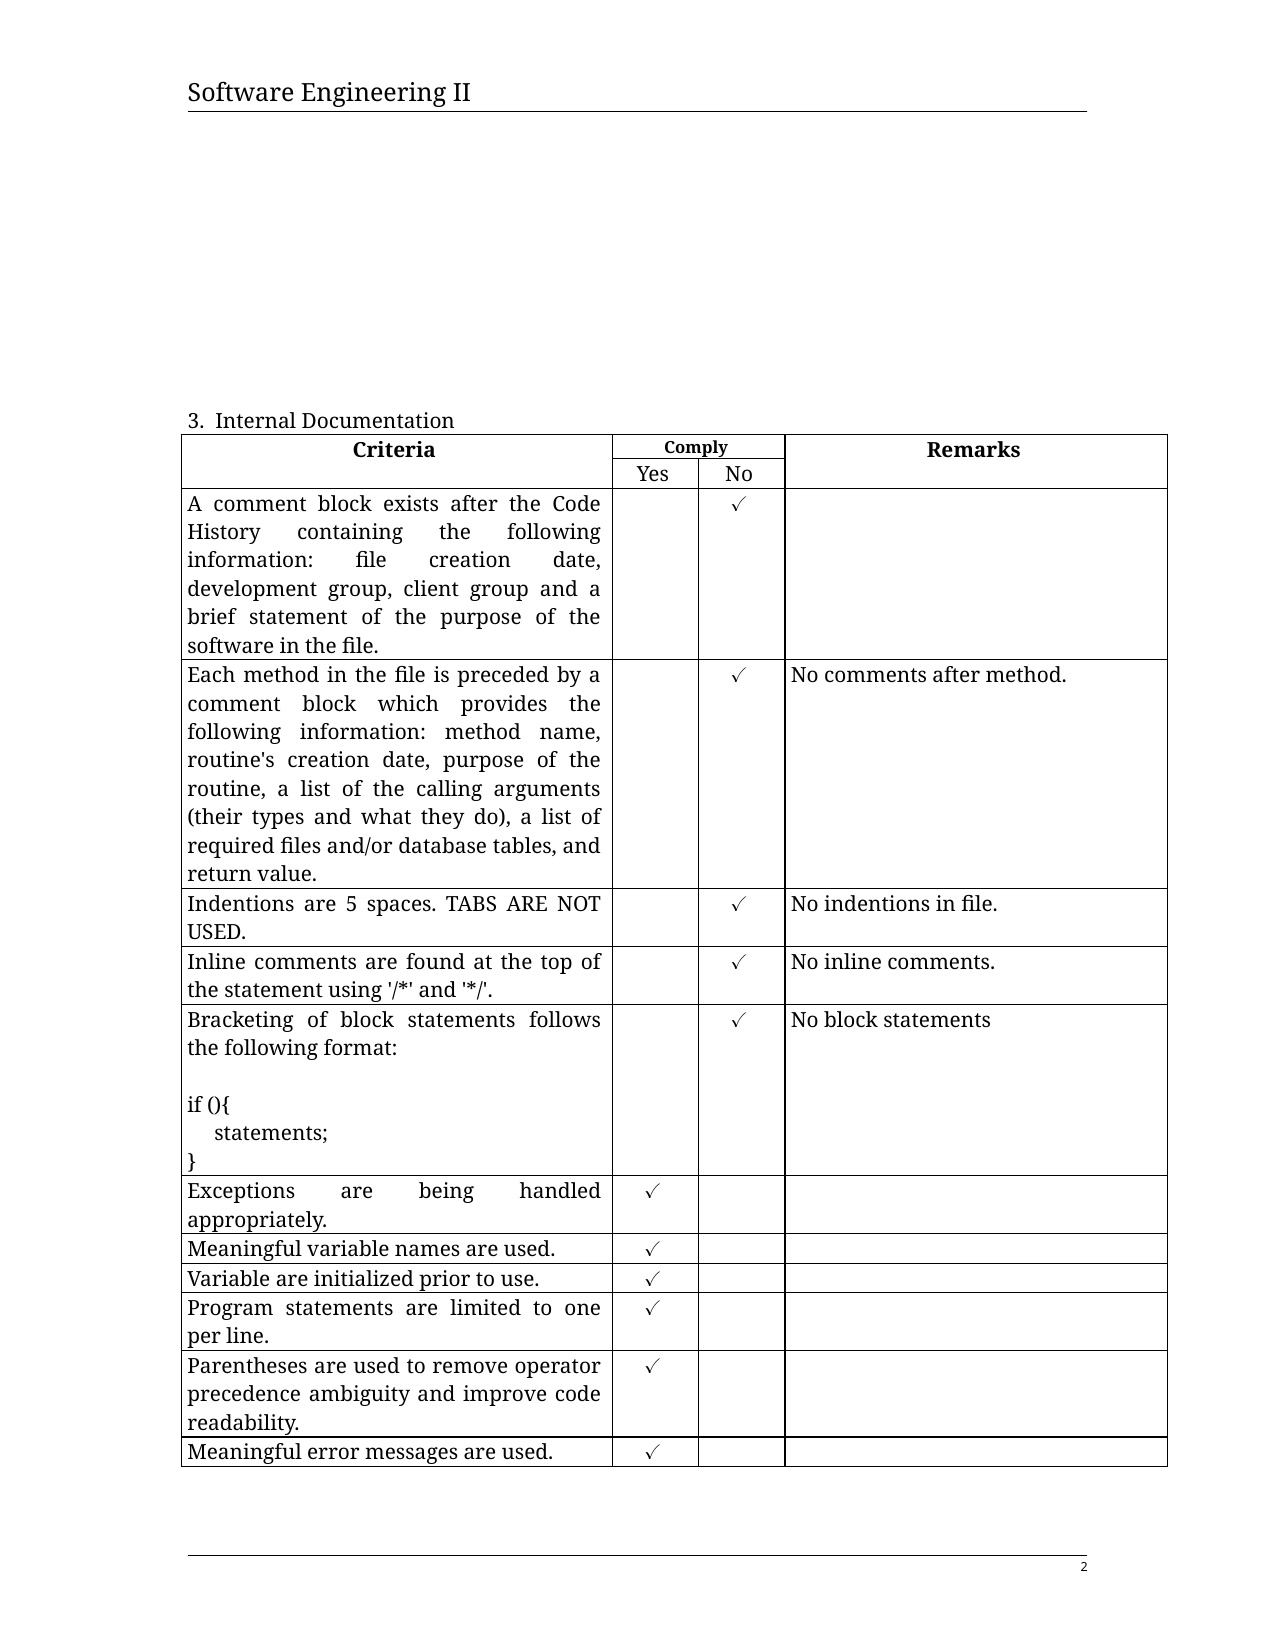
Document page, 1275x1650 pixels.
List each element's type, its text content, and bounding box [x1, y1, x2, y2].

table_cell No block statements [786, 1005, 1167, 1175]
table_header Remarks [786, 435, 1167, 488]
table_cell [786, 1234, 1167, 1263]
table_cell ✓ [613, 1176, 698, 1233]
table_cell ✓ [699, 889, 784, 946]
table_cell [613, 489, 698, 659]
table_cell Exceptions are being handled appropriately. [182, 1176, 612, 1233]
table_cell Each method in the file is preceded by a comment block which provides the following information: method name, routine's creation date, purpose of the routine, a list of the calling arguments (their types and what they do), a list of required files and/or database tables, and return value. [182, 660, 612, 888]
table_cell [613, 889, 698, 946]
table_cell [699, 1234, 784, 1263]
table_cell [786, 489, 1167, 659]
table_cell No inline comments. [786, 947, 1167, 1004]
table_cell Inline comments are found at the top of the statement using '/*' and '*/'. [182, 947, 612, 1004]
table_cell [613, 947, 698, 1004]
table_cell [699, 1438, 784, 1466]
table_cell [699, 1293, 784, 1350]
table_cell [613, 660, 698, 888]
table_header Criteria [182, 435, 612, 488]
table_cell ✓ [613, 1234, 698, 1263]
table_cell ✓ [613, 1438, 698, 1466]
table_cell [613, 1005, 698, 1175]
table_cell [699, 1176, 784, 1233]
table_cell Meaningful variable names are used. [182, 1234, 612, 1263]
table_cell Meaningful error messages are used. [182, 1438, 612, 1466]
table_cell ✓ [699, 489, 784, 659]
table_cell Program statements are limited to one per line. [182, 1293, 612, 1350]
table_cell [786, 1351, 1167, 1436]
table_cell [786, 1176, 1167, 1233]
table_cell ✓ [613, 1264, 698, 1292]
table_cell [786, 1438, 1167, 1466]
table_cell No [699, 459, 784, 488]
text 3. Internal Documentation [187, 406, 1087, 434]
table_cell [786, 1264, 1167, 1292]
table_cell Yes [613, 459, 698, 488]
table_cell No comments after method. [786, 660, 1167, 888]
table_cell ✓ [699, 947, 784, 1004]
table_cell ✓ [613, 1293, 698, 1350]
table_cell [699, 1264, 784, 1292]
table_cell ✓ [699, 660, 784, 888]
table_cell Bracketing of block statements follows the following format: if (){ statements; } [182, 1005, 612, 1175]
table_cell Parentheses are used to remove operator precedence ambiguity and improve code readability. [182, 1351, 612, 1436]
table_cell Indentions are 5 spaces. TABS ARE NOT USED. [182, 889, 612, 946]
table_cell [786, 1293, 1167, 1350]
table_cell Variable are initialized prior to use. [182, 1264, 612, 1292]
table_cell A comment block exists after the Code History containing the following information: file creation date, development group, client group and a brief statement of the purpose of the software in the file. [182, 489, 612, 659]
table_cell ✓ [699, 1005, 784, 1175]
table_header Comply [613, 435, 784, 458]
table_cell No indentions in file. [786, 889, 1167, 946]
table_cell [699, 1351, 784, 1436]
table_cell ✓ [613, 1351, 698, 1436]
